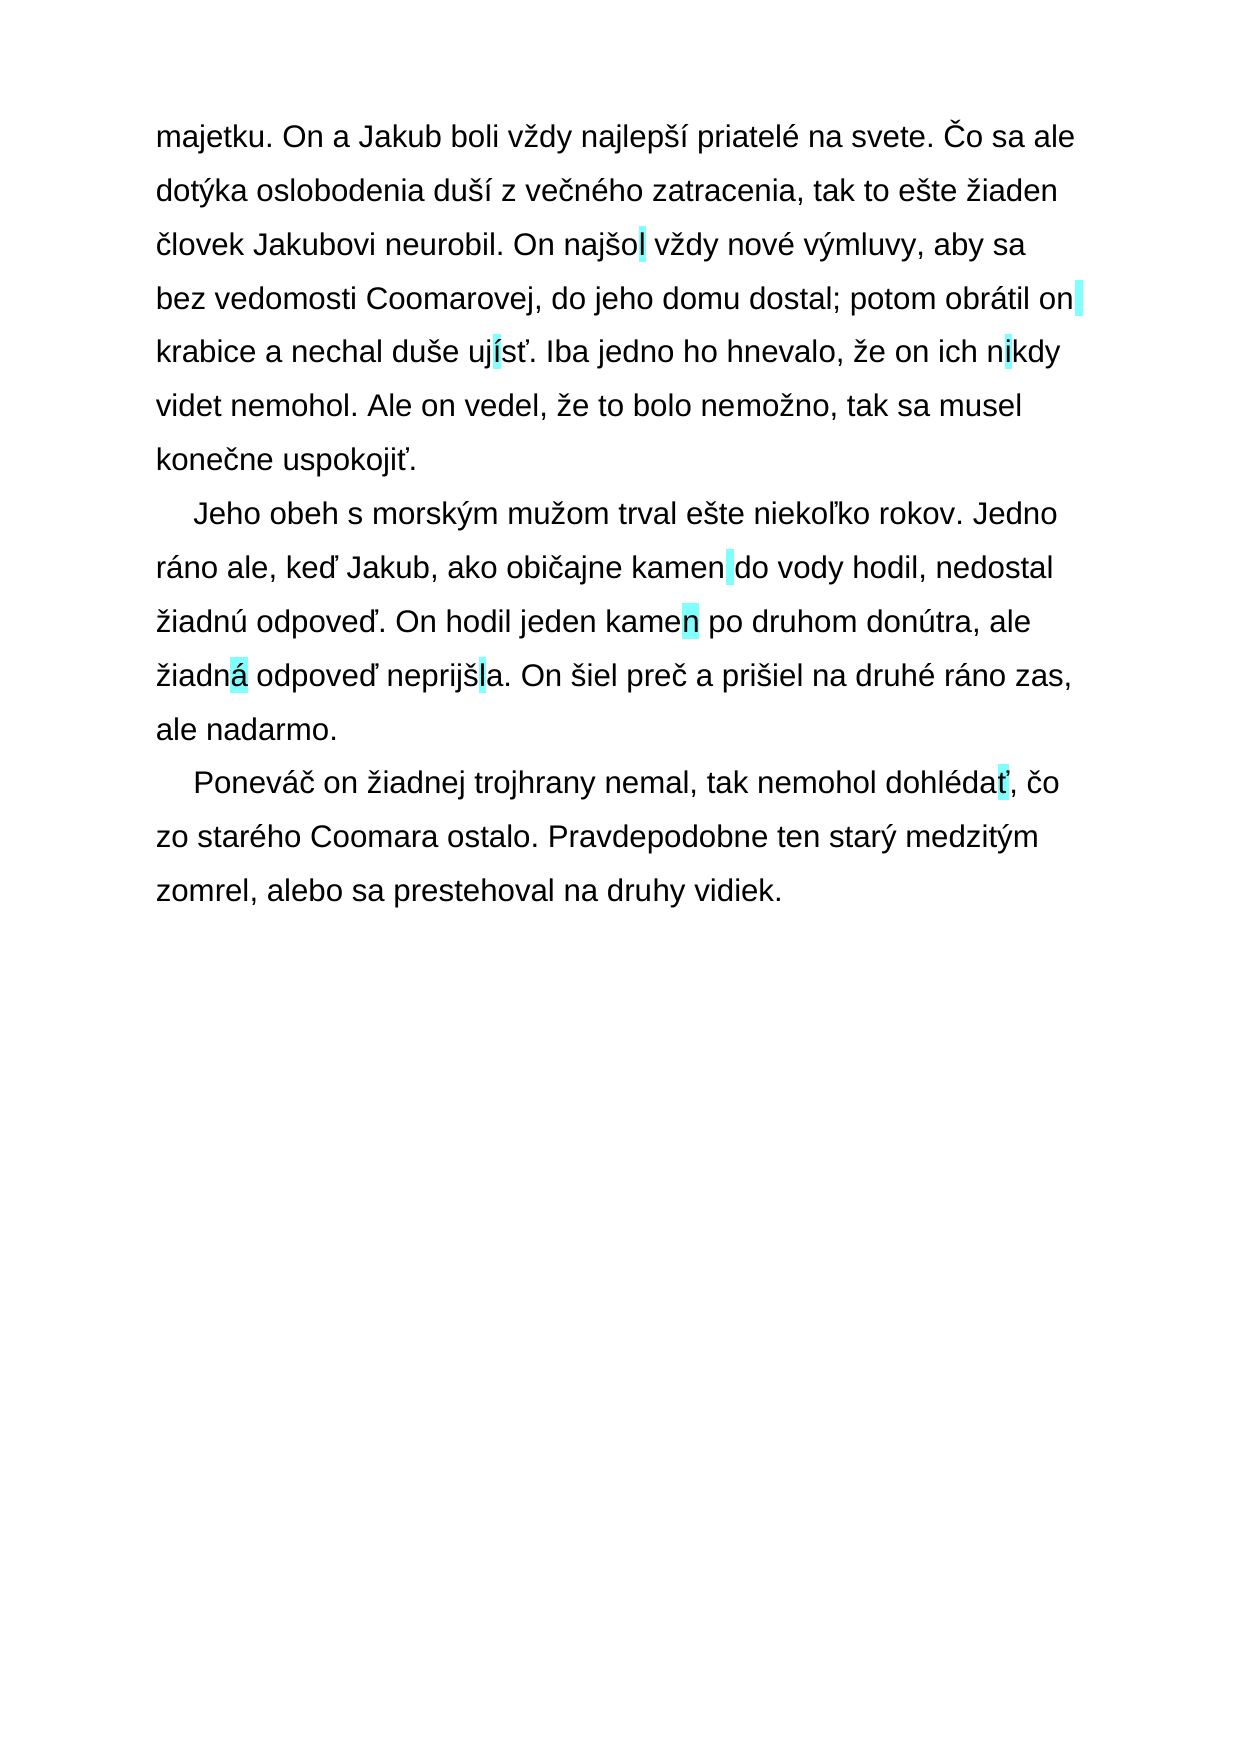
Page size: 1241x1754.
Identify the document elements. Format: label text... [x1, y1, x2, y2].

text Jeho obeh s morským mužom trval ešte niekoľko rokov. Jedno ráno ale, keď Jakub, ako običajne kamen do vody hodil, nedostal žiadnú odpoveď. On hodil jeden kamen po druhom donútra, ale žiadná odpoveď neprijšla. On šiel preč a prišiel na druhé ráno zas, ale nadarmo. [156, 495, 1084, 746]
text Poneváč on žiadnej trojhrany nemal, tak nemohol dohlédať, čo zo starého Coomara ostalo. Pravdepodobne ten starý medzitým zomrel, alebo sa prestehoval na dru­hy vidiek. [156, 764, 1084, 908]
text majetku. On a Jakub boli vždy najlepší priatelé na svete. Čo sa ale dotýka oslobodenia duší z večného zatracenia, tak to ešte žiaden človek Jakubovi neurobil. On najšol vždy nové výmluvy, aby sa bez vedomosti Coomarovej, do jeho domu dostal; potom obrátil on krabice a nechal duše ujísť. Iba jedno ho hnevalo, že on ich nikdy videt nemohol. Ale on vedel, že to bolo ne­možno, tak sa musel konečne uspokojiť. [156, 118, 1084, 477]
